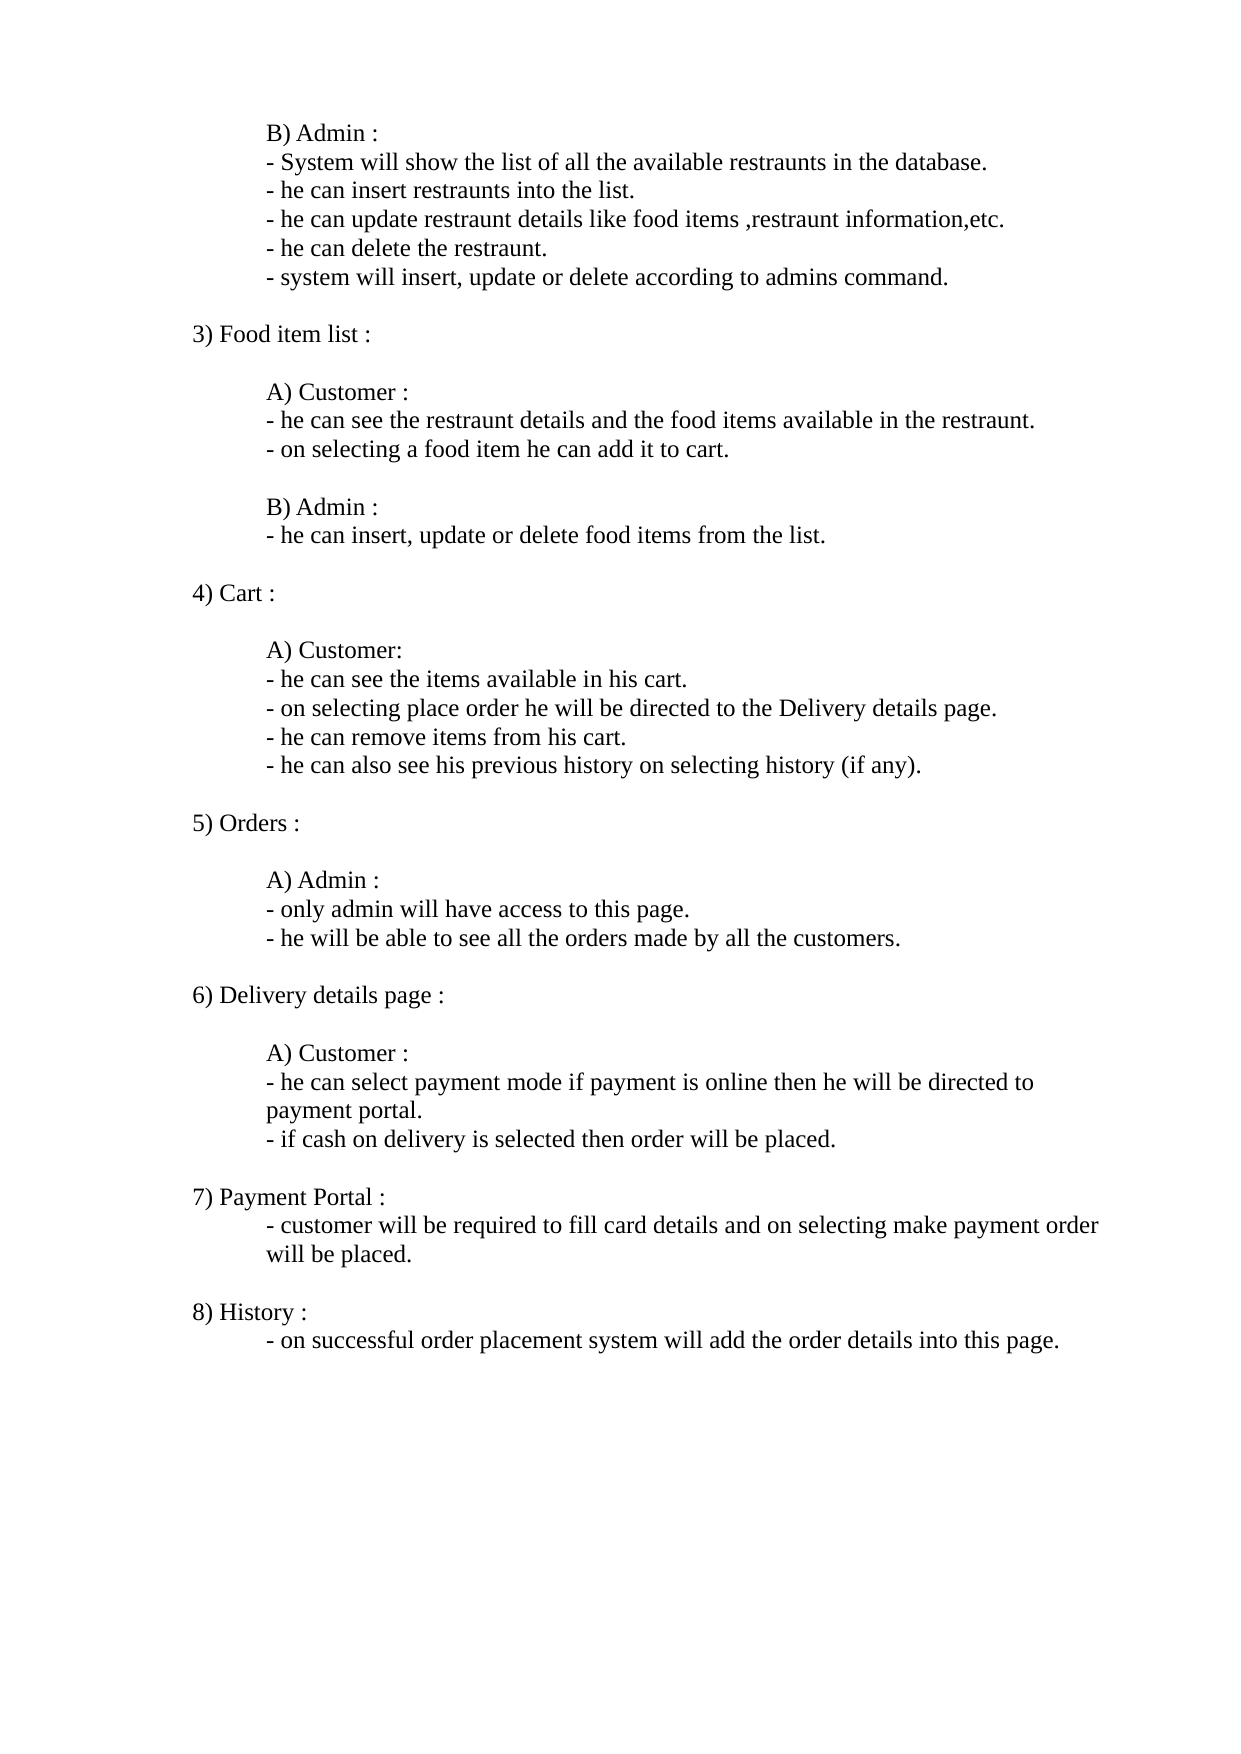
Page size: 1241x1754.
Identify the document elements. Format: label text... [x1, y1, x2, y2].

text - on selecting a food item he can add it to cart. [118, 434, 1122, 463]
text 3) Food item list : [118, 319, 1122, 348]
text A) Customer : [118, 1038, 1122, 1067]
text - he can see the restraunt details and the food items available in the restraunt. [118, 406, 1122, 434]
text - customer will be required to fill card details and on selecting make payment order will be placed. [118, 1211, 1122, 1268]
text - on selecting place order he will be directed to the Delivery details page. [118, 693, 1122, 722]
text A) Customer: [118, 636, 1122, 664]
text - he can also see his previous history on selecting history (if any). [118, 751, 1122, 779]
text - he can remove items from his cart. [118, 722, 1122, 751]
text A) Admin : [118, 866, 1122, 894]
text 4) Cart : [118, 578, 1122, 607]
text - he can insert restraunts into the list. [118, 176, 1122, 204]
text - he will be able to see all the orders made by all the customers. [118, 923, 1122, 952]
text 6) Delivery details page : [118, 981, 1122, 1009]
text - he can update restraunt details like food items ,restraunt information,etc. [118, 204, 1122, 233]
text - only admin will have access to this page. [118, 894, 1122, 923]
text - he can see the items available in his cart. [118, 664, 1122, 693]
text 8) History : [118, 1297, 1122, 1326]
text A) Customer : [118, 377, 1122, 406]
text 7) Payment Portal : [118, 1182, 1122, 1211]
text - system will insert, update or delete according to admins command. [118, 262, 1122, 291]
text - he can delete the restraunt. [118, 233, 1122, 262]
text - System will show the list of all the available restraunts in the database. [118, 147, 1122, 176]
text - he can insert, update or delete food items from the list. [118, 521, 1122, 549]
text - if cash on delivery is selected then order will be placed. [118, 1124, 1122, 1153]
text B) Admin : [118, 492, 1122, 521]
text B) Admin : [118, 118, 1122, 147]
text 5) Orders : [118, 808, 1122, 837]
text - on successful order placement system will add the order details into this page. [118, 1326, 1122, 1354]
text - he can select payment mode if payment is online then he will be directed to payment portal. [118, 1067, 1122, 1124]
